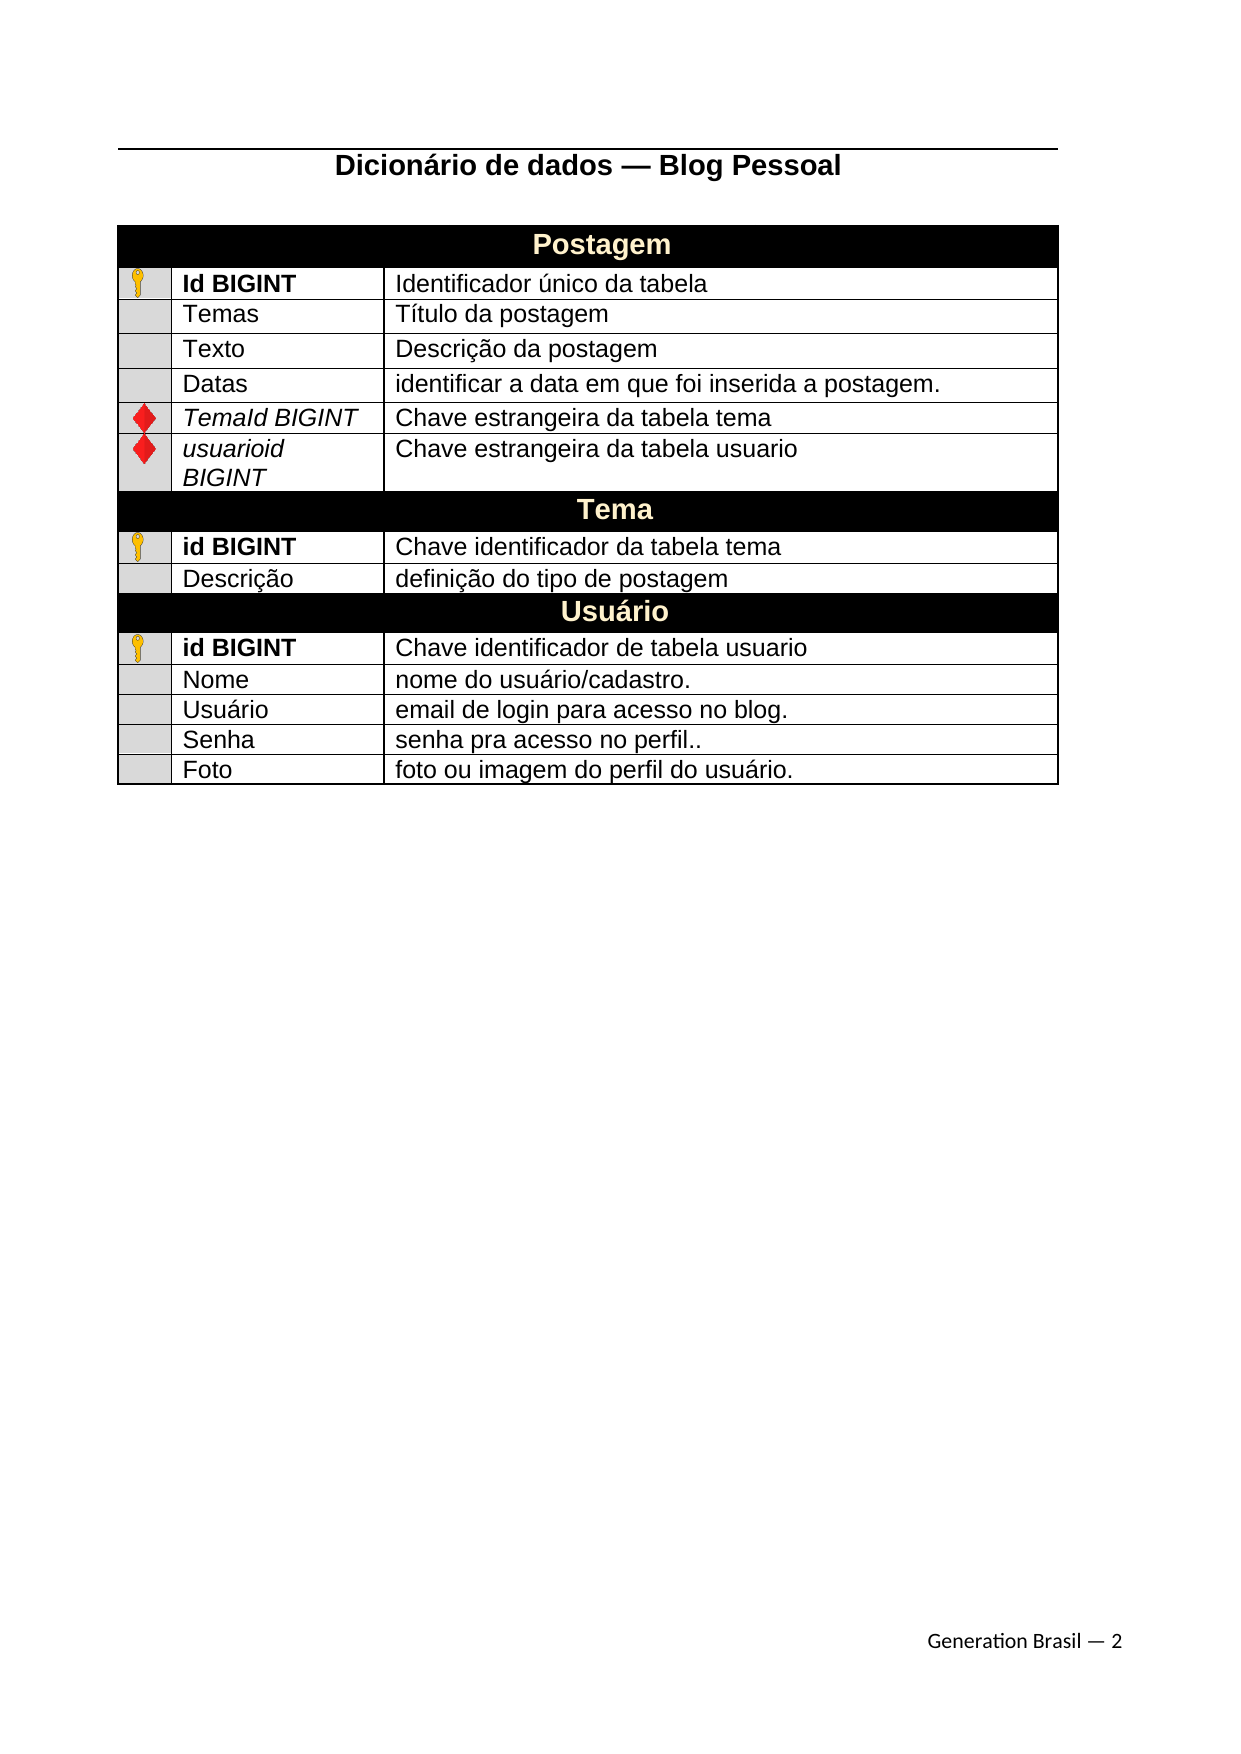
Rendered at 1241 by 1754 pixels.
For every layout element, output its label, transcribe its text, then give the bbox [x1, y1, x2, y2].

table_cell Chave identificador de tabela usuario [385, 633, 1057, 664]
table_cell Usuário [172, 594, 1057, 632]
table_cell [119, 695, 171, 724]
table_cell [119, 665, 171, 694]
table_cell [146, 268, 171, 298]
table_cell [119, 755, 171, 783]
table_cell [119, 369, 171, 402]
picture [129, 634, 146, 664]
table_cell [119, 403, 129, 433]
table_cell Senha [172, 725, 383, 753]
table_cell Datas [172, 369, 383, 402]
table_cell Identificador único da tabela [385, 268, 1057, 298]
table_cell [159, 403, 171, 433]
table_cell [119, 725, 171, 753]
table_cell [119, 268, 129, 298]
table_cell [119, 633, 129, 664]
table_cell [119, 300, 171, 333]
table_cell senha pra acesso no perfil.. [385, 725, 1057, 753]
table_cell Postagem [450, 227, 754, 265]
table_cell [119, 564, 171, 593]
table_cell id BIGINT [172, 633, 383, 664]
table_cell Chave estrangeira da tabela usuario [385, 434, 1057, 491]
table_cell Usuário [172, 695, 383, 724]
table_cell [756, 227, 1057, 265]
table_cell [119, 594, 171, 632]
table_cell [119, 492, 171, 531]
table_cell [119, 227, 448, 265]
table_cell Chave estrangeira da tabela tema [385, 403, 1057, 433]
table_cell email de login para acesso no blog. [385, 695, 1057, 724]
table_cell [119, 334, 171, 368]
table_cell Descrição [172, 564, 383, 593]
picture [129, 532, 146, 563]
table_cell usuarioid BIGINT [172, 434, 383, 491]
table_cell foto ou imagem do perfil do usuário. [385, 755, 1057, 783]
table_cell Temas [172, 300, 383, 333]
table_cell Chave identificador da tabela tema [385, 532, 1057, 563]
table_cell [146, 532, 171, 563]
table_cell Foto [172, 755, 383, 783]
table_cell [119, 532, 129, 563]
table_cell id BIGINT [172, 532, 383, 563]
table_cell Nome [172, 665, 383, 694]
table_cell [119, 434, 171, 491]
table_cell Descrição da postagem [385, 334, 1057, 368]
table_header Dicionário de dados — Blog Pessoal [118, 150, 1058, 225]
table_cell nome do usuário/cadastro. [385, 665, 1057, 694]
picture [129, 268, 146, 299]
table_cell [146, 633, 171, 664]
table_cell definição do tipo de postagem [385, 564, 1057, 593]
table_cell identificar a data em que foi inserida a postagem. [385, 369, 1057, 402]
table_cell Título da postagem [385, 300, 1057, 333]
table_cell Id BIGINT [172, 268, 383, 298]
picture [129, 403, 159, 464]
table_cell Tema [172, 492, 1057, 531]
table_cell Texto [172, 334, 383, 368]
table_cell TemaId BIGINT [172, 403, 383, 433]
